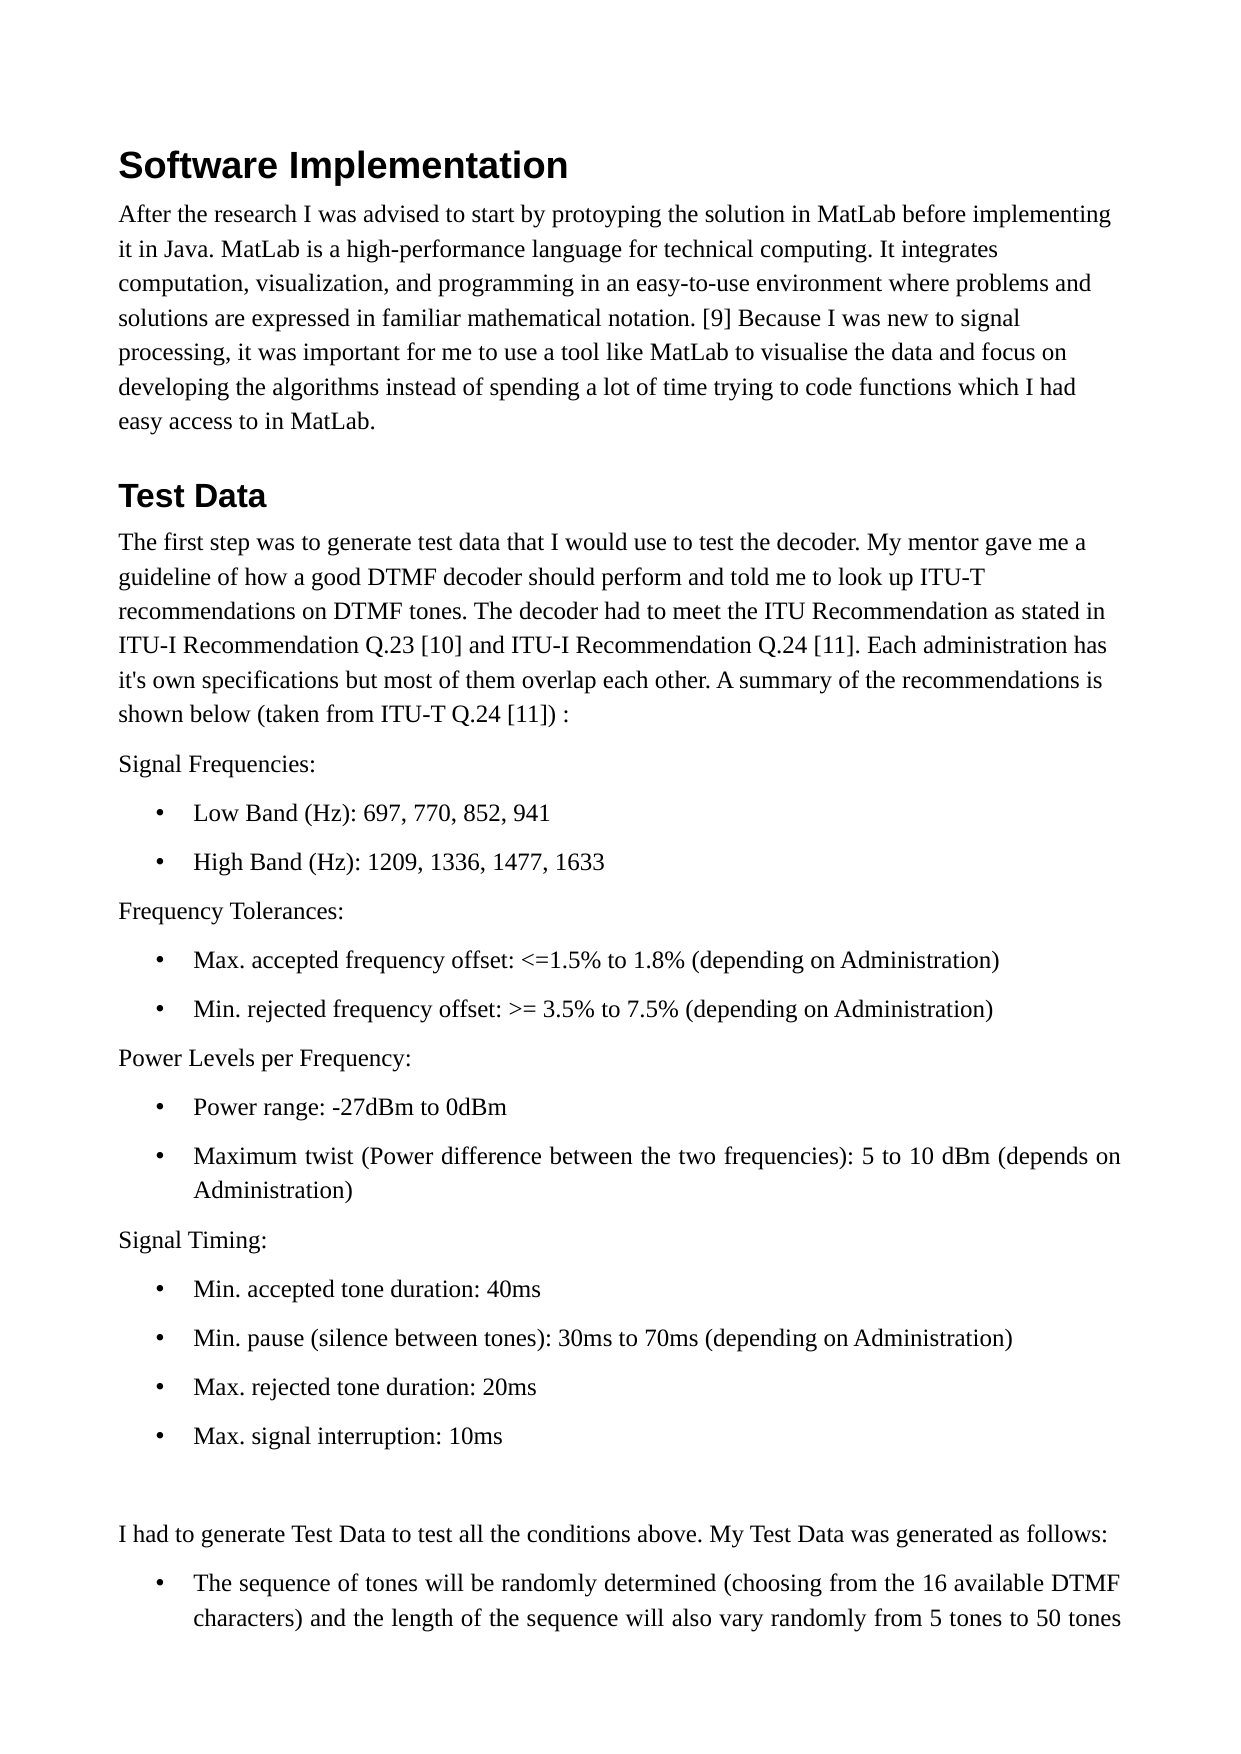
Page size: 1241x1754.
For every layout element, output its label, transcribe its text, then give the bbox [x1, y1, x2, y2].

list Min. pause (silence between tones): 30ms to 70ms (depending on Administration) [156, 1323, 1122, 1352]
list Power range: -27dBm to 0dBm [156, 1092, 1122, 1121]
text I had to generate Test Data to test all the conditions above. My Test Data was generated as follows: [118, 1519, 1122, 1548]
list Min. rejected frequency offset: >= 3.5% to 7.5% (depending on Administration) [156, 994, 1122, 1023]
text Frequency Tolerances: [118, 896, 1122, 924]
text Power Levels per Frequency: [118, 1043, 1122, 1072]
text The first step was to generate test data that I would use to test the decoder. My mentor gave me a guideline of how a good DTMF decoder should perform and told me to look up ITU-T recommendations on DTMF tones. The decoder had to meet the ITU Recommendation as stated in ITU-I Recommendation Q.23 [10] and ITU-I Recommendation Q.24 [11]. Each administration has it's own specifications but most of them overlap each other. A summary of the recommendations is shown below (taken from ITU-T Q.24 [11]) : [118, 527, 1122, 728]
subtitle Test Data [118, 476, 1122, 515]
list Max. signal interruption: 10ms [156, 1421, 1122, 1450]
subtitle Software Implementation [118, 143, 1122, 187]
list Max. accepted frequency offset: <=1.5% to 1.8% (depending on Administration) [156, 945, 1122, 974]
list Maximum twist (Power difference between the two frequencies): 5 to 10 dBm (depends on Administration) [156, 1141, 1122, 1204]
list High Band (Hz): 1209, 1336, 1477, 1633 [156, 847, 1122, 876]
text Signal Frequencies: [118, 749, 1122, 777]
list Low Band (Hz): 697, 770, 852, 941 [156, 798, 1122, 826]
list Max. rejected tone duration: 20ms [156, 1372, 1122, 1401]
list Min. accepted tone duration: 40ms [156, 1274, 1122, 1302]
text Signal Timing: [118, 1225, 1122, 1253]
list The sequence of tones will be randomly determined (choosing from the 16 available DTMF characters) and the length of the sequence will also vary randomly from 5 tones to 50 tones [156, 1568, 1122, 1631]
text After the research I was advised to start by protoyping the solution in MatLab before implementing it in Java. MatLab is a high-performance language for technical computing. It integrates computation, visualization, and programming in an easy-to-use environment where problems and solutions are expressed in familiar mathematical notation. [9] Because I was new to signal processing, it was important for me to use a tool like MatLab to visualise the data and focus on developing the algorithms instead of spending a lot of time trying to code functions which I had easy access to in MatLab. [118, 199, 1122, 435]
